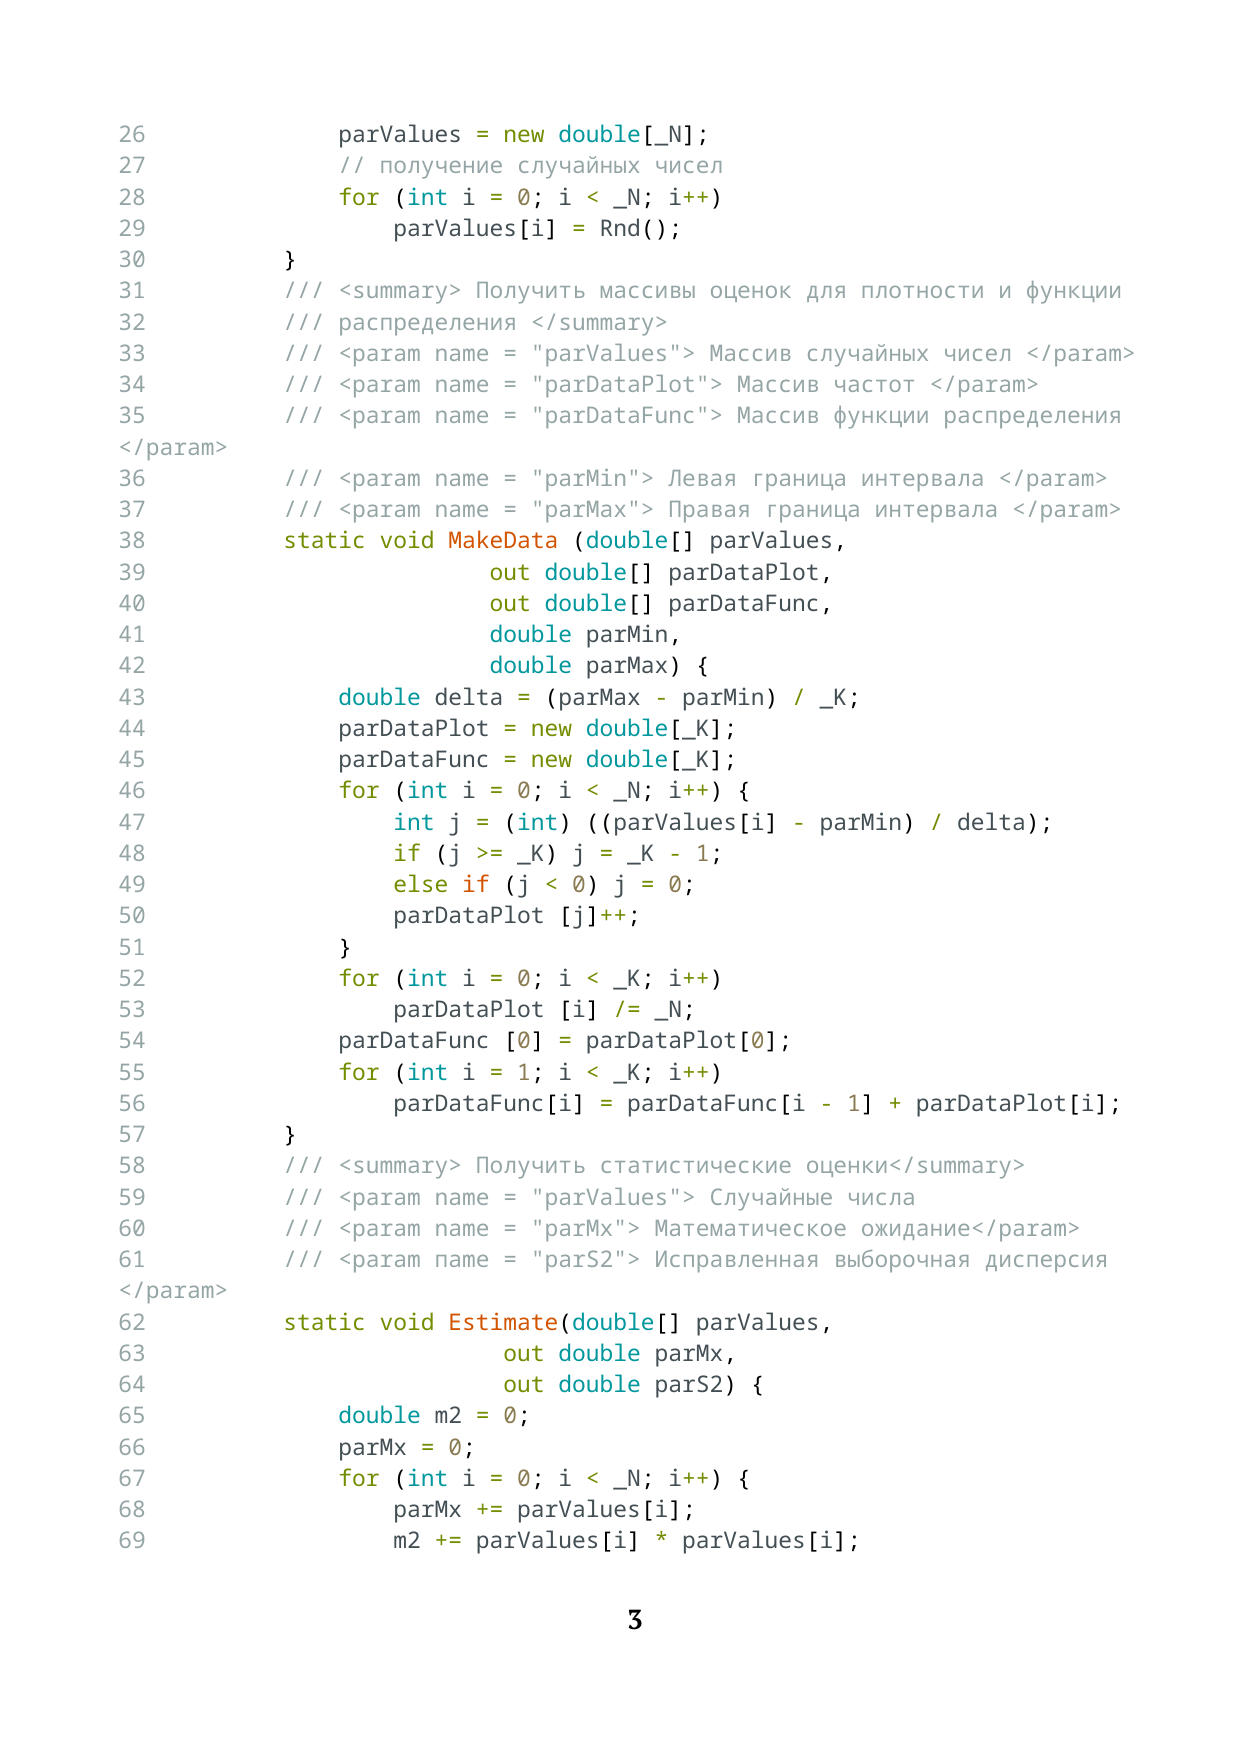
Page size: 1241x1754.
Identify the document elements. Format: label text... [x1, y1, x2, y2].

text 56 parDataFunc[i] = parDataFunc[i - 1] + parDataPlot[i]; [118, 1087, 1152, 1118]
text 52 for (int i = 0; i < _K; i++) [118, 962, 1152, 993]
text 38 static void MakeData (double[] parValues, [118, 524, 1152, 556]
text 45 parDataFunc = new double[_K]; [118, 743, 1152, 774]
text 47 int j = (int) ((parValues[i] - parMin) / delta); [118, 806, 1152, 837]
text 50 parDataPlot [j]++; [118, 899, 1152, 931]
text 63 out double parMx, [118, 1337, 1152, 1368]
text 62 static void Estimate(double[] parValues, [118, 1306, 1152, 1337]
text 68 parMx += parValues[i]; [118, 1493, 1152, 1524]
text 48 if (j >= _K) j = _K - 1; [118, 837, 1152, 868]
text 51 } [118, 931, 1152, 962]
text 64 out double parS2) { [118, 1368, 1152, 1399]
text 27 // получение случайных чисел [118, 149, 1152, 181]
text 37 /// <param name = "parMax"> Правая граница интервала </param> [118, 493, 1152, 524]
text 44 parDataPlot = new double[_K]; [118, 712, 1152, 743]
text 58 /// <summary> Получить статистические оценки</summary> [118, 1149, 1152, 1181]
text 61 /// <раrаm пame = "раrS2"> Исправленная выборочная дисперсия </раrаm> [118, 1243, 1152, 1306]
text 59 /// <param name = "parValues"> Случайные числа [118, 1181, 1152, 1212]
text 32 /// pаспределения </summary> [118, 306, 1152, 337]
text 55 for (int i = 1; i < _K; i++) [118, 1056, 1152, 1087]
text 66 parMx = 0; [118, 1431, 1152, 1462]
text 42 double parMax) { [118, 649, 1152, 681]
text 31 /// <summary> Получить массивы оценок для плотности и функции [118, 274, 1152, 306]
text 39 out double[] parDataPlot, [118, 556, 1152, 587]
text 57 } [118, 1118, 1152, 1149]
text 29 parValues[i] = Rnd(); [118, 212, 1152, 243]
text 67 for (int i = 0; i < _N; i++) { [118, 1462, 1152, 1493]
text 26 parValues = new double[_N]; [118, 118, 1152, 149]
text 43 double delta = (parMax - parMin) / _K; [118, 681, 1152, 712]
text 65 double m2 = 0; [118, 1399, 1152, 1431]
text 41 double parMin, [118, 618, 1152, 649]
text 30 } [118, 243, 1152, 274]
text 46 for (int i = 0; i < _N; i++) { [118, 774, 1152, 806]
text 49 else if (j < 0) j = 0; [118, 868, 1152, 899]
text 40 out double[] parDataFunc, [118, 587, 1152, 618]
text 34 /// <param name = "parDataPlot"> Mассив частот </param> [118, 368, 1152, 399]
text 33 /// <param name = "parValues"> Массив случайных чисел </param> [118, 337, 1152, 368]
text 28 for (int i = 0; i < _N; i++) [118, 181, 1152, 212]
text 69 m2 += parValues[i] * parValues[i]; [118, 1524, 1152, 1556]
text 35 /// <pаram name = "parDataFunc"> Mассив функции распределения </param> [118, 399, 1152, 462]
text 36 /// <param name = "parMin"> Левая граница интервала </param> [118, 462, 1152, 493]
text 53 parDataPlot [i] /= _N; [118, 993, 1152, 1024]
text 54 parDataFunc [0] = parDataPlot[0]; [118, 1024, 1152, 1056]
text 60 /// <param name = "parMx"> Mатематическое ожидание</param> [118, 1212, 1152, 1243]
